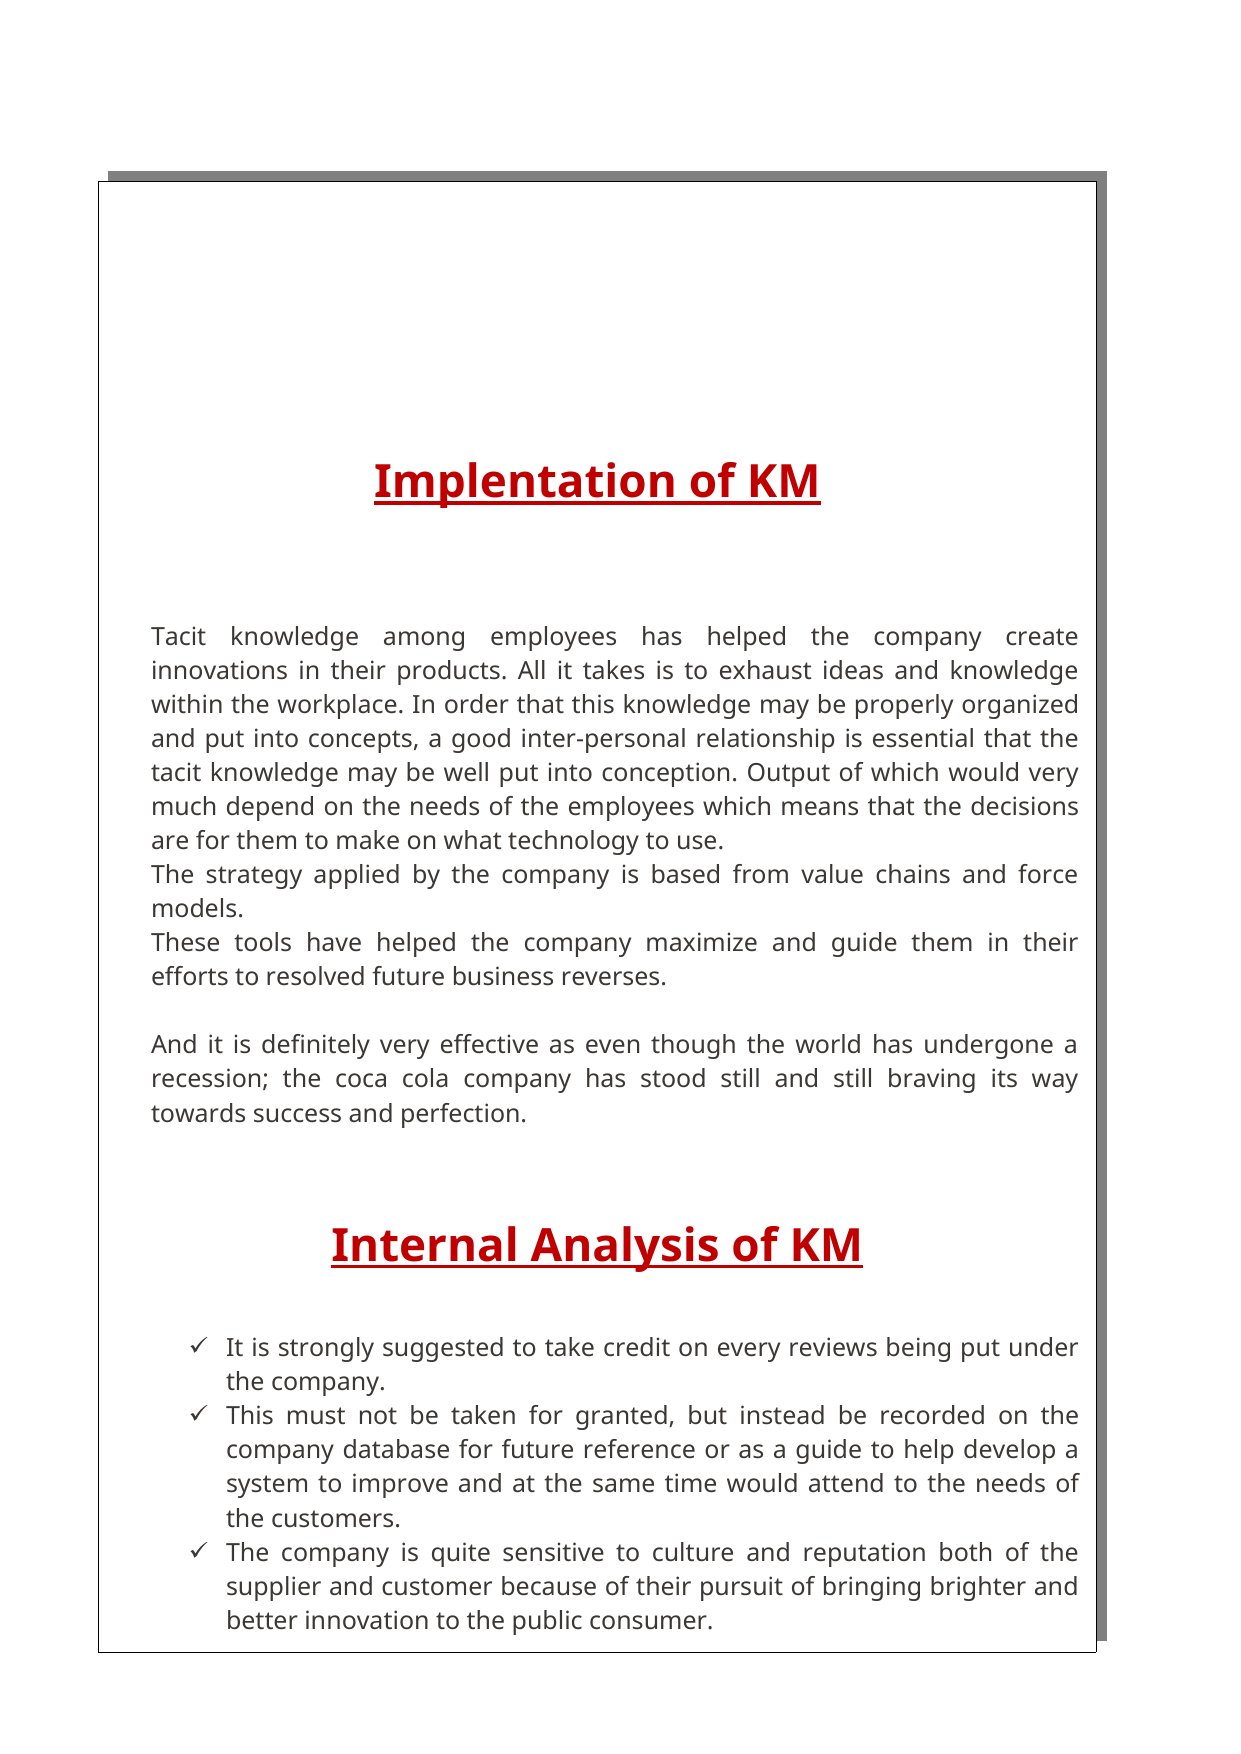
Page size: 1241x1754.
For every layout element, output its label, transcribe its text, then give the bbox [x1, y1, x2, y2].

text These tools have helped the company maximize and guide them in their efforts to resolved future business reverses. [151, 925, 1080, 993]
text The strategy applied by the company is based from value chains and force models. [151, 857, 1080, 925]
subtitle Internal Analysis of KM [101, 1212, 1093, 1274]
list The company is quite sensitive to culture and reputation both of the supplier and customer because of their pursuit of bringing brighter and better innovation to the public consumer. [188, 1534, 1080, 1636]
text And it is definitely very effective as even though the world has undergone a recession; the coca cola company has stood still and still braving its way towards success and perfection. [151, 1027, 1080, 1129]
text Tacit knowledge among employees has helped the company create innovations in their products. All it takes is to exhaust ideas and knowledge within the workplace. In order that this knowledge may be properly organized and put into concepts, a good inter-personal relationship is essential that the tacit knowledge may be well put into conception. Output of which would very much depend on the needs of the employees which means that the decisions are for them to make on what technology to use. [151, 618, 1080, 857]
subtitle Implentation of KM [101, 449, 1093, 511]
list It is strongly suggested to take credit on every reviews being put under the company. [188, 1330, 1080, 1398]
list This must not be taken for granted, but instead be recorded on the company database for future reference or as a guide to help develop a system to improve and at the same time would attend to the needs of the customers. [188, 1398, 1080, 1534]
